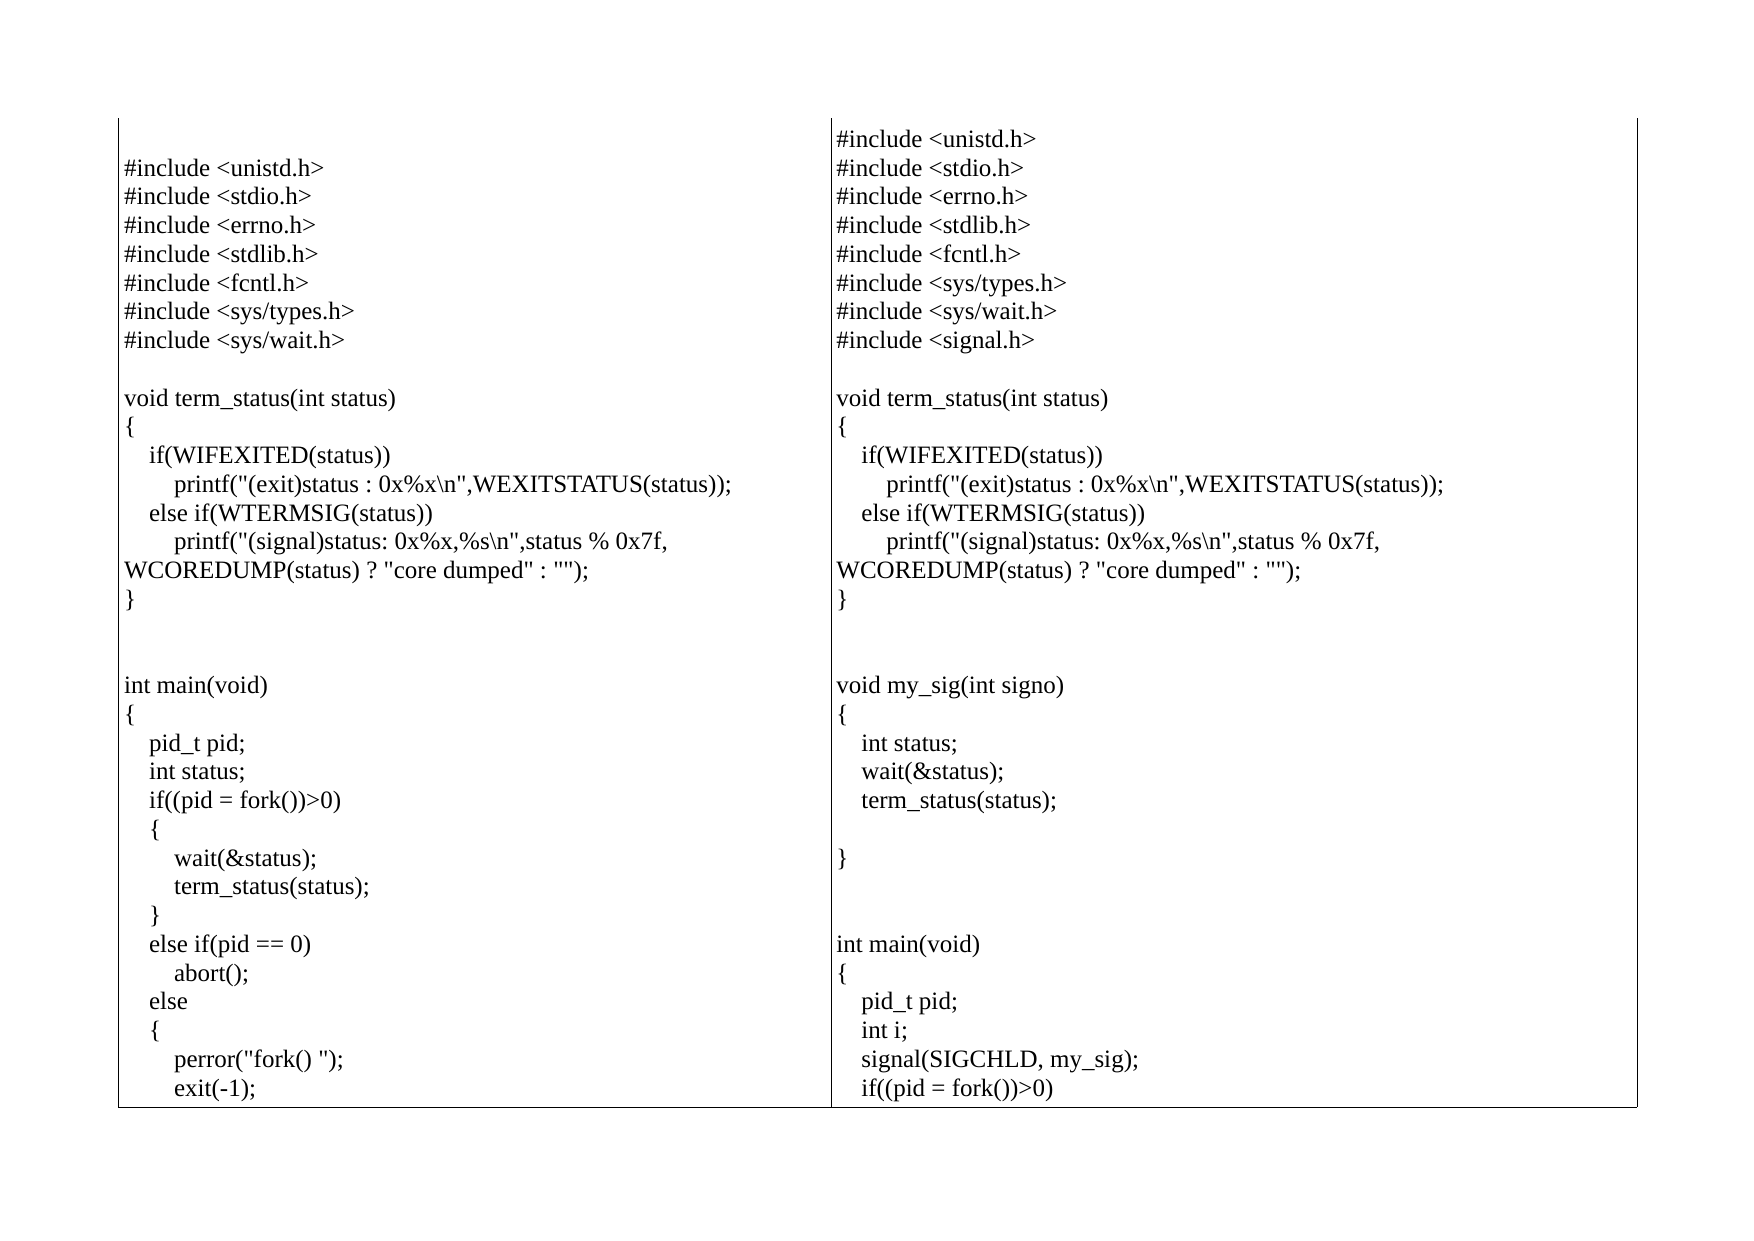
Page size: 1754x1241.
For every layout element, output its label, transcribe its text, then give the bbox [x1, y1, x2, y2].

table_header #include <unistd.h> #include <stdio.h> #include <errno.h> #include <stdlib.h> #include <fcntl.h> #include <sys/types.h> #include <sys/wait.h> void term_status(int status) { if(WIFEXITED(status)) printf("(exit)status : 0x%x\n",WEXITSTATUS(status)); else if(WTERMSIG(status)) printf("(signal)status: 0x%x,%s\n",status % 0x7f, WCOREDUMP(status) ? "core dumped" : ""); } int main(void) { pid_t pid; int status; if((pid = fork())>0) { wait(&status); term_status(status); } else if(pid == 0) abort(); else { perror("fork() "); exit(-1); [119, 118, 831, 1107]
table_header #include <unistd.h> #include <stdio.h> #include <errno.h> #include <stdlib.h> #include <fcntl.h> #include <sys/types.h> #include <sys/wait.h> #include <signal.h> void term_status(int status) { if(WIFEXITED(status)) printf("(exit)status : 0x%x\n",WEXITSTATUS(status)); else if(WTERMSIG(status)) printf("(signal)status: 0x%x,%s\n",status % 0x7f, WCOREDUMP(status) ? "core dumped" : ""); } void my_sig(int signo) { int status; wait(&status); term_status(status); } int main(void) { pid_t pid; int i; signal(SIGCHLD, my_sig); if((pid = fork())>0) [832, 118, 1637, 1107]
